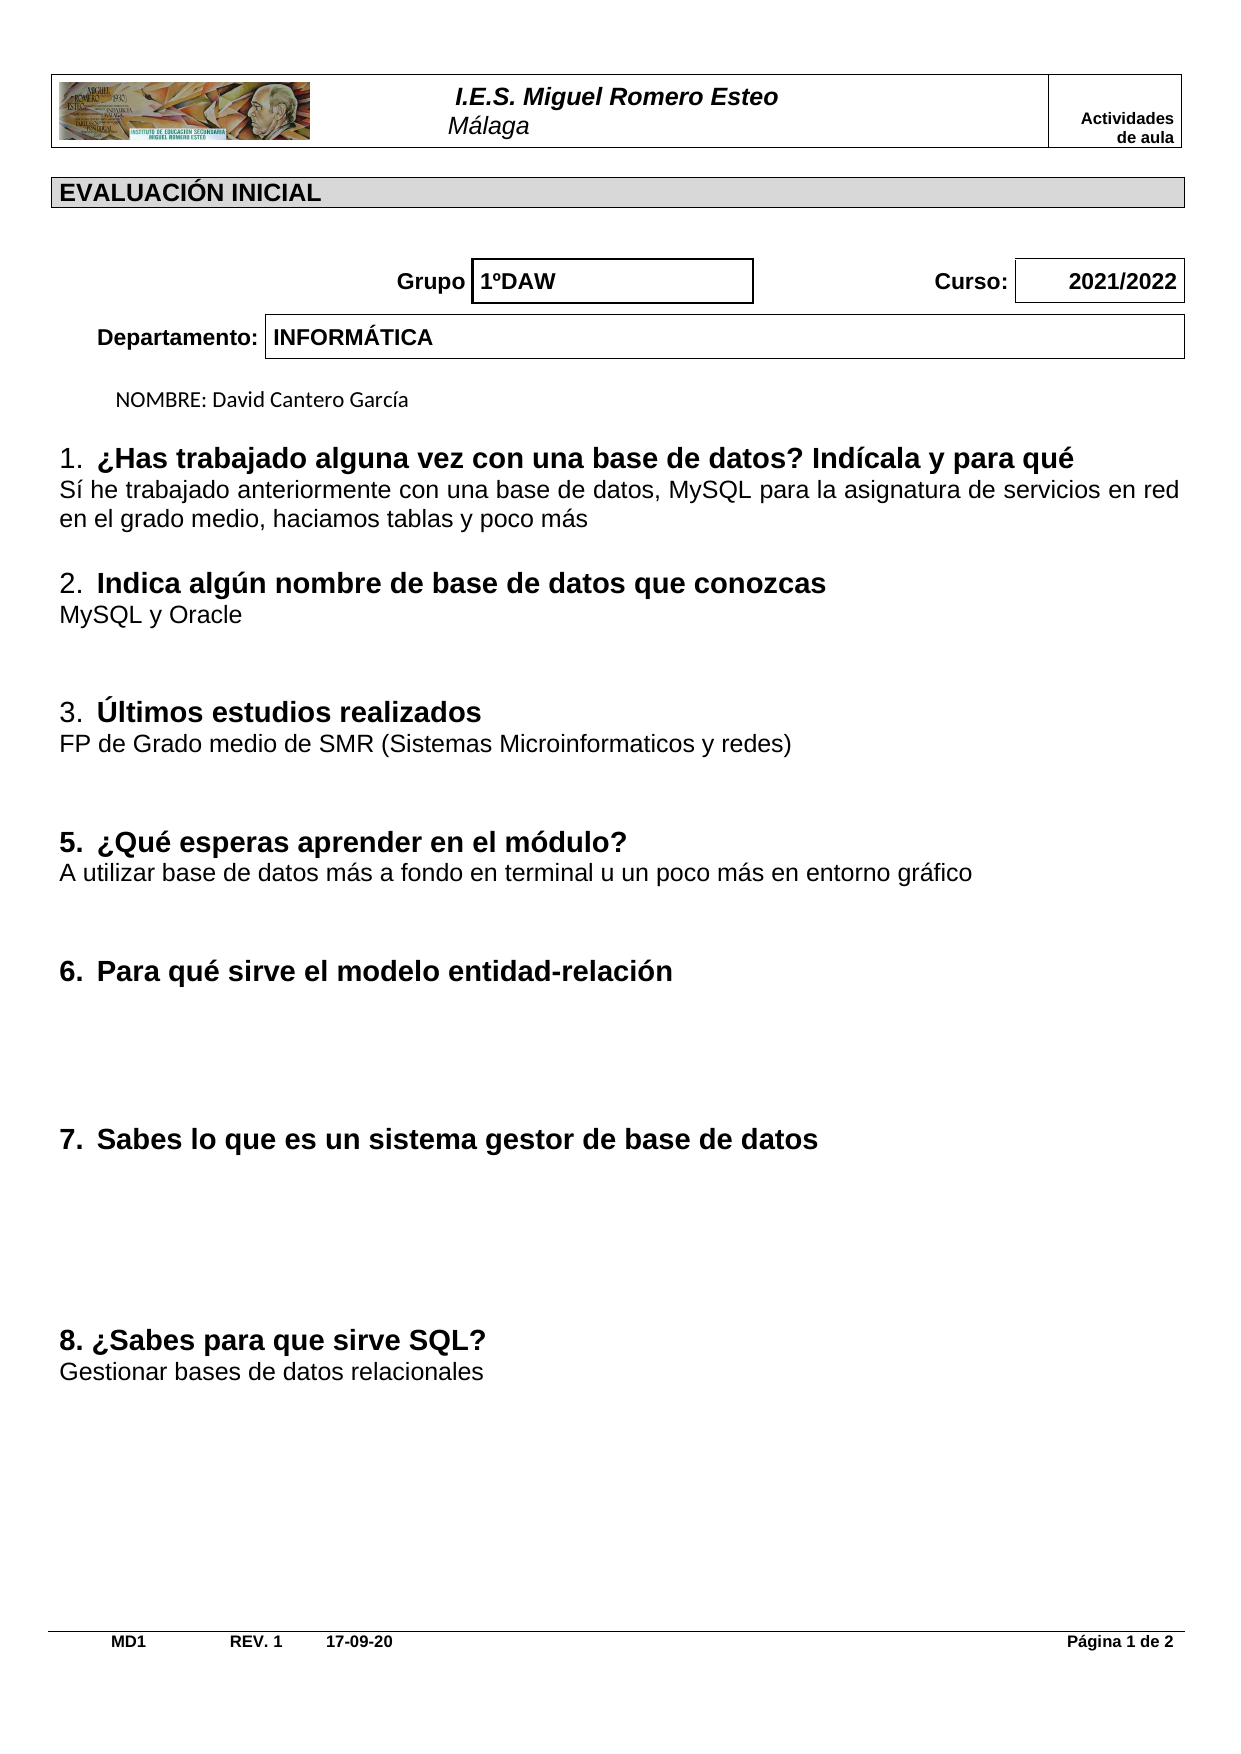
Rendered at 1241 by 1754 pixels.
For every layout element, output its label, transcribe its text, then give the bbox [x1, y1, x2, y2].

text FP de Grado medio de SMR (Sistemas Microinformaticos y redes) [59, 729, 1181, 758]
table_cell INFORMÁTICA [266, 315, 1184, 358]
table_cell Departamento: [52, 314, 265, 358]
table_header Grupo [52, 258, 471, 302]
table_header ­­­­­­­­­­­­­­­­­­­­­­­­­­­­­1ºDAW [474, 260, 752, 302]
text 8. ¿Sabes para que sirve SQL? [59, 1323, 1181, 1357]
table_cell [52, 302, 1184, 314]
picture [59, 82, 310, 140]
list Indica algún nombre de base de datos que conozcas [59, 566, 1181, 599]
list Sabes lo que es un sistema gestor de base de datos [59, 1122, 1181, 1155]
list ¿Has trabajado alguna vez con una base de datos? Indícala y para qué [59, 441, 1181, 475]
table_header 2021/2022 [1015, 259, 1184, 302]
table_header Curso: [754, 258, 1015, 302]
text NOMBRE: David Cantero García [115, 385, 1147, 413]
text A utilizar base de datos más a fondo en terminal u un poco más en entorno gráfico [59, 858, 1181, 887]
text Gestionar bases de datos relacionales [59, 1357, 1181, 1385]
list ¿Qué esperas aprender en el módulo? [59, 825, 1181, 858]
text Sí he trabajado anteriormente con una base de datos, MySQL para la asignatura de servicios en red en el grado medio, haciamos tablas y poco más [59, 475, 1181, 532]
text MySQL y Oracle [59, 599, 1181, 628]
list Para qué sirve el modelo entidad-relación [59, 954, 1181, 988]
list Últimos estudios realizados [59, 695, 1181, 729]
